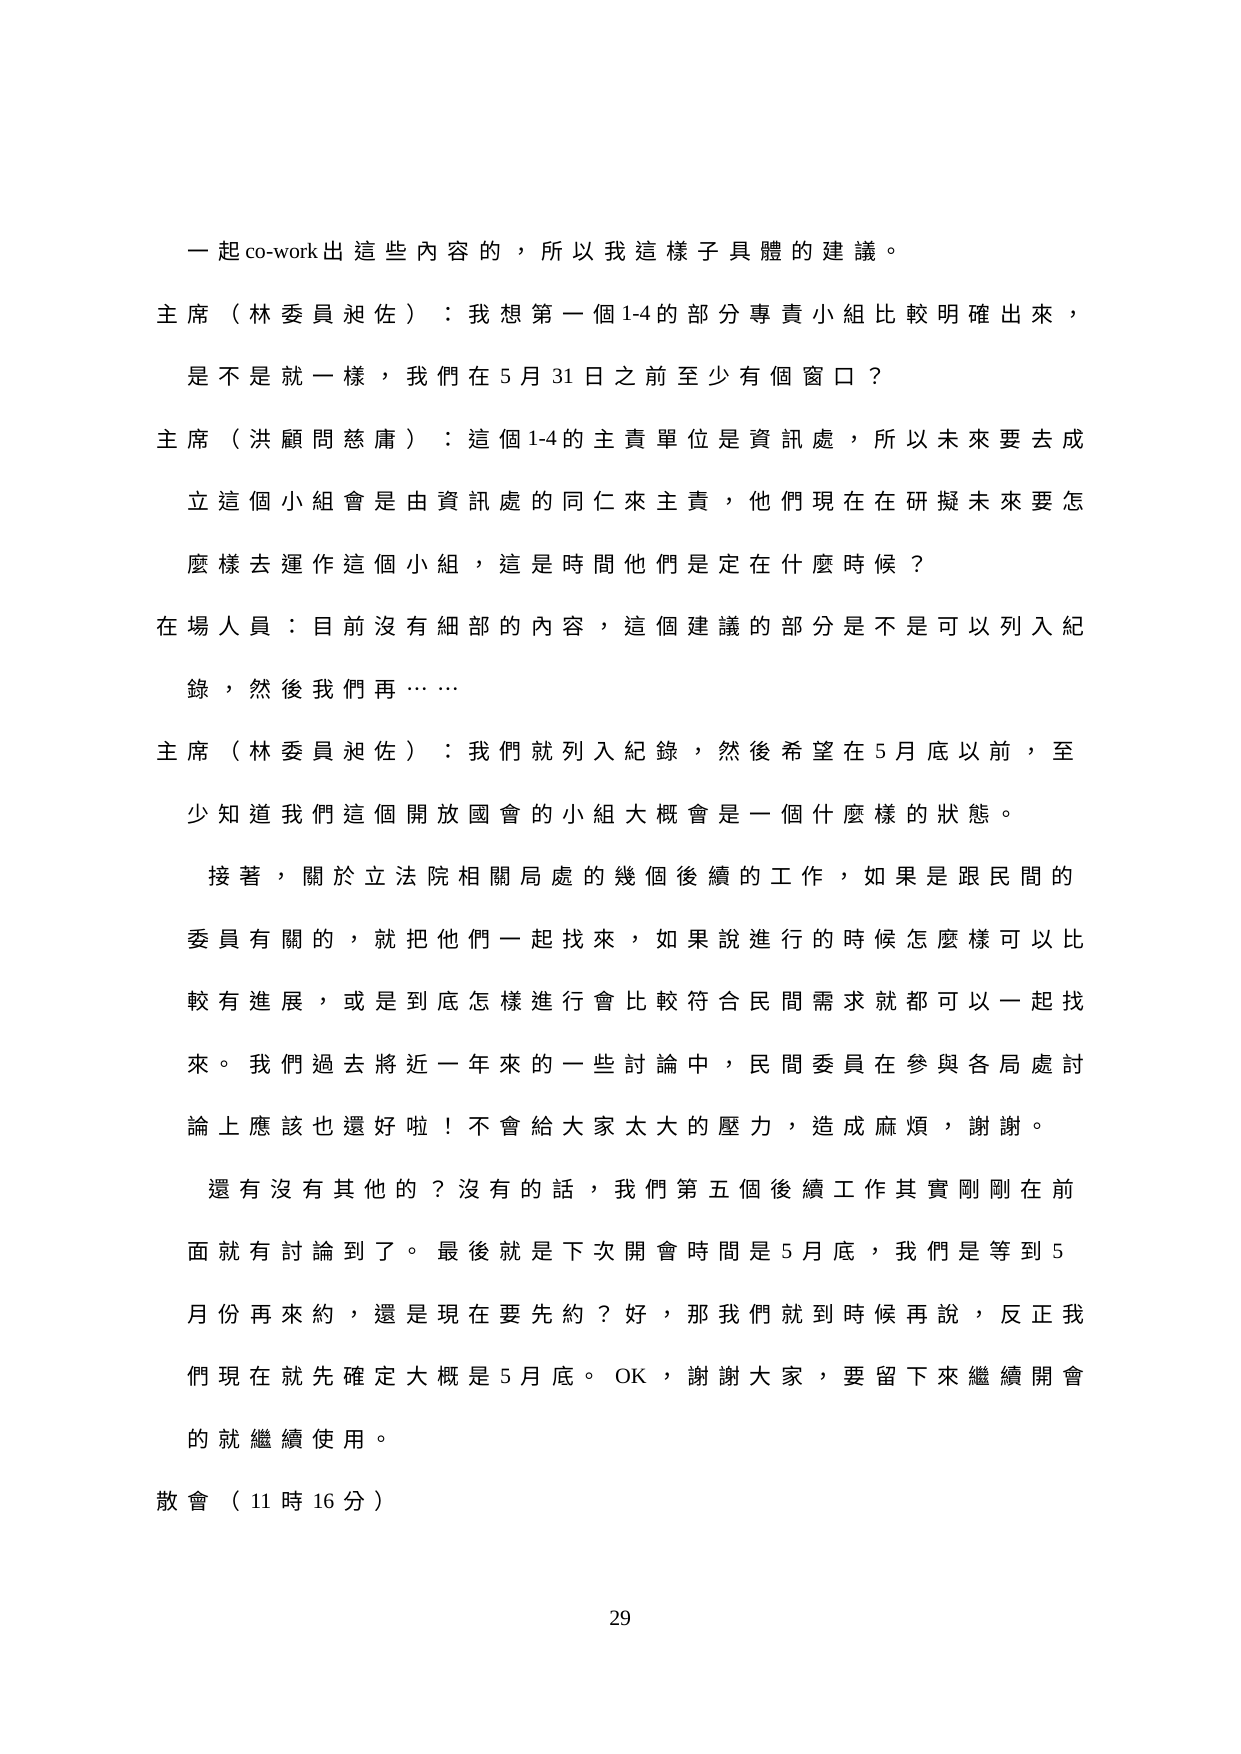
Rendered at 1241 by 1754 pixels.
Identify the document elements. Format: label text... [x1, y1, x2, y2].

text 主席（洪顧問慈庸）：這個1-4的主責單位是資訊處，所以未來要去成立這個小組會是由資訊處的同仁來主責，他們現在在研擬未來要怎麼樣去運作這個小組，這是時間他們是定在什麼時候？ [151, 406, 1089, 594]
text 散會（11時16分） [151, 1469, 1089, 1531]
text 接著，關於立法院相關局處的幾個後續的工作，如果是跟民間的委員有關的，就把他們一起找來，如果說進行的時候怎麼樣可以比較有進展，或是到底怎樣進行會比較符合民間需求就都可以一起找來。我們過去將近一年來的一些討論中，民間委員在參與各局處討論上應該也還好啦！不會給大家太大的壓力，造成麻煩，謝謝。 [173, 844, 1089, 1156]
text 主席（林委員昶佐）：我想第一個1-4的部分專責小組比較明確出來，是不是就一樣，我們在5月31日之前至少有個窗口？ [151, 281, 1089, 406]
text 主席（林委員昶佐）：我們就列入紀錄，然後希望在5月底以前，至少知道我們這個開放國會的小組大概會是一個什麼樣的狀態。 [151, 719, 1089, 844]
text 在場人員：目前沒有細部的內容，這個建議的部分是不是可以列入紀錄，然後我們再…… [151, 594, 1089, 719]
text 還有沒有其他的？沒有的話，我們第五個後續工作其實剛剛在前面就有討論到了。最後就是下次開會時間是5月底，我們是等到5月份再來約，還是現在要先約？好，那我們就到時候再說，反正我們現在就先確定大概是5月底。OK，謝謝大家，要留下來繼續開會的就繼續使用。 [173, 1156, 1089, 1469]
text 一起co-work出這些內容的，所以我這樣子具體的建議。 [173, 219, 1089, 281]
